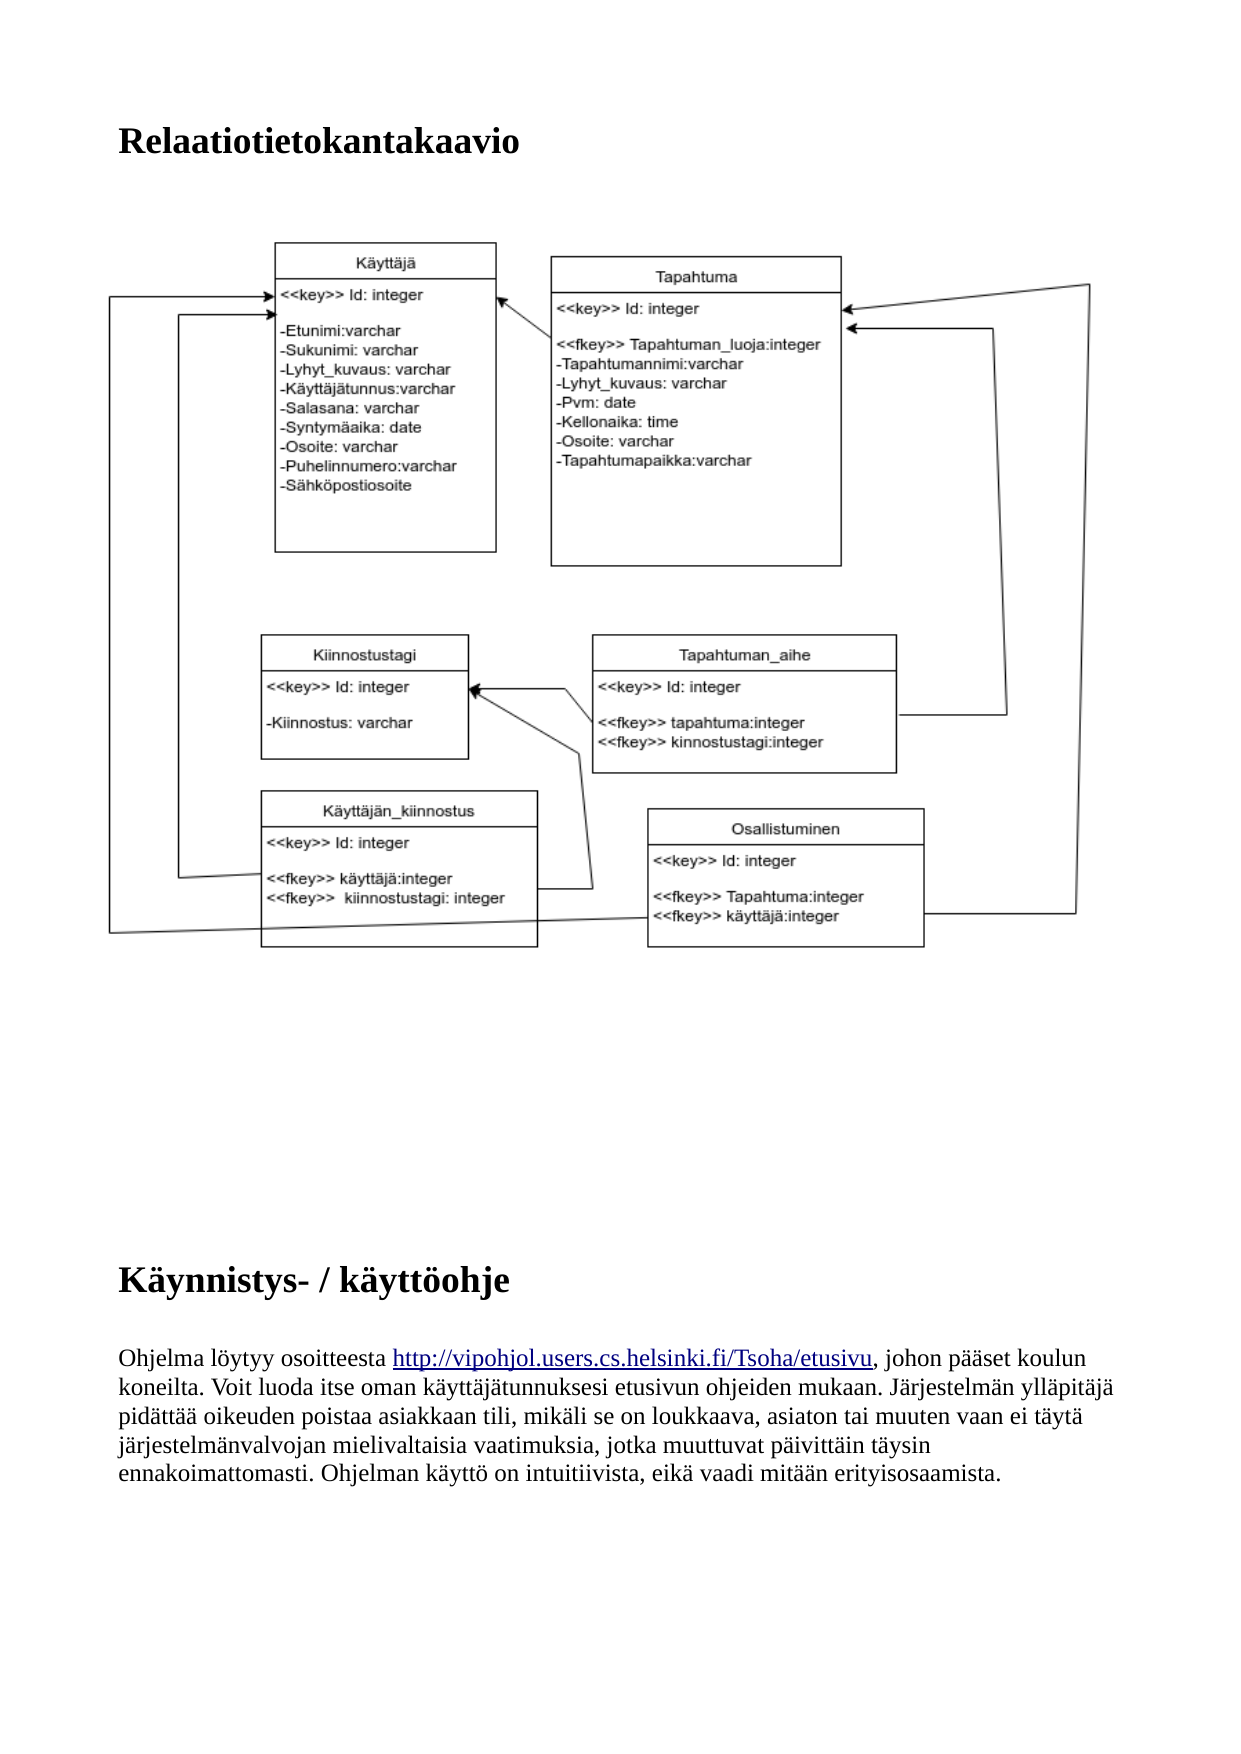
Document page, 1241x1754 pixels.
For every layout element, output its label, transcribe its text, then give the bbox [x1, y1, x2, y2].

text Käynnistys- / käyttöohje [118, 1257, 1122, 1300]
text Ohjelma löytyy osoitteesta http://vipohjol.users.cs.helsinki.fi/Tsoha/etusivu, johon pääset koulun koneilta. Voit luoda itse oman käyttäjätunnuksesi etusivun ohjeiden mukaan. Järjestelmän ylläpitäjä pidättää oikeuden poistaa asiakkaan tili, mikäli se on loukkaava, asiaton tai muuten vaan ei täytä järjestelmänvalvojan mielivaltaisia vaatimuksia, jotka muuttuvat päivittäin täysin ennakoimattomasti. Ohjelman käyttö on intuitiivista, eikä vaadi mitään erityisosaamista. [118, 1343, 1122, 1487]
text Relaatiotietokantakaavio [118, 118, 1122, 161]
